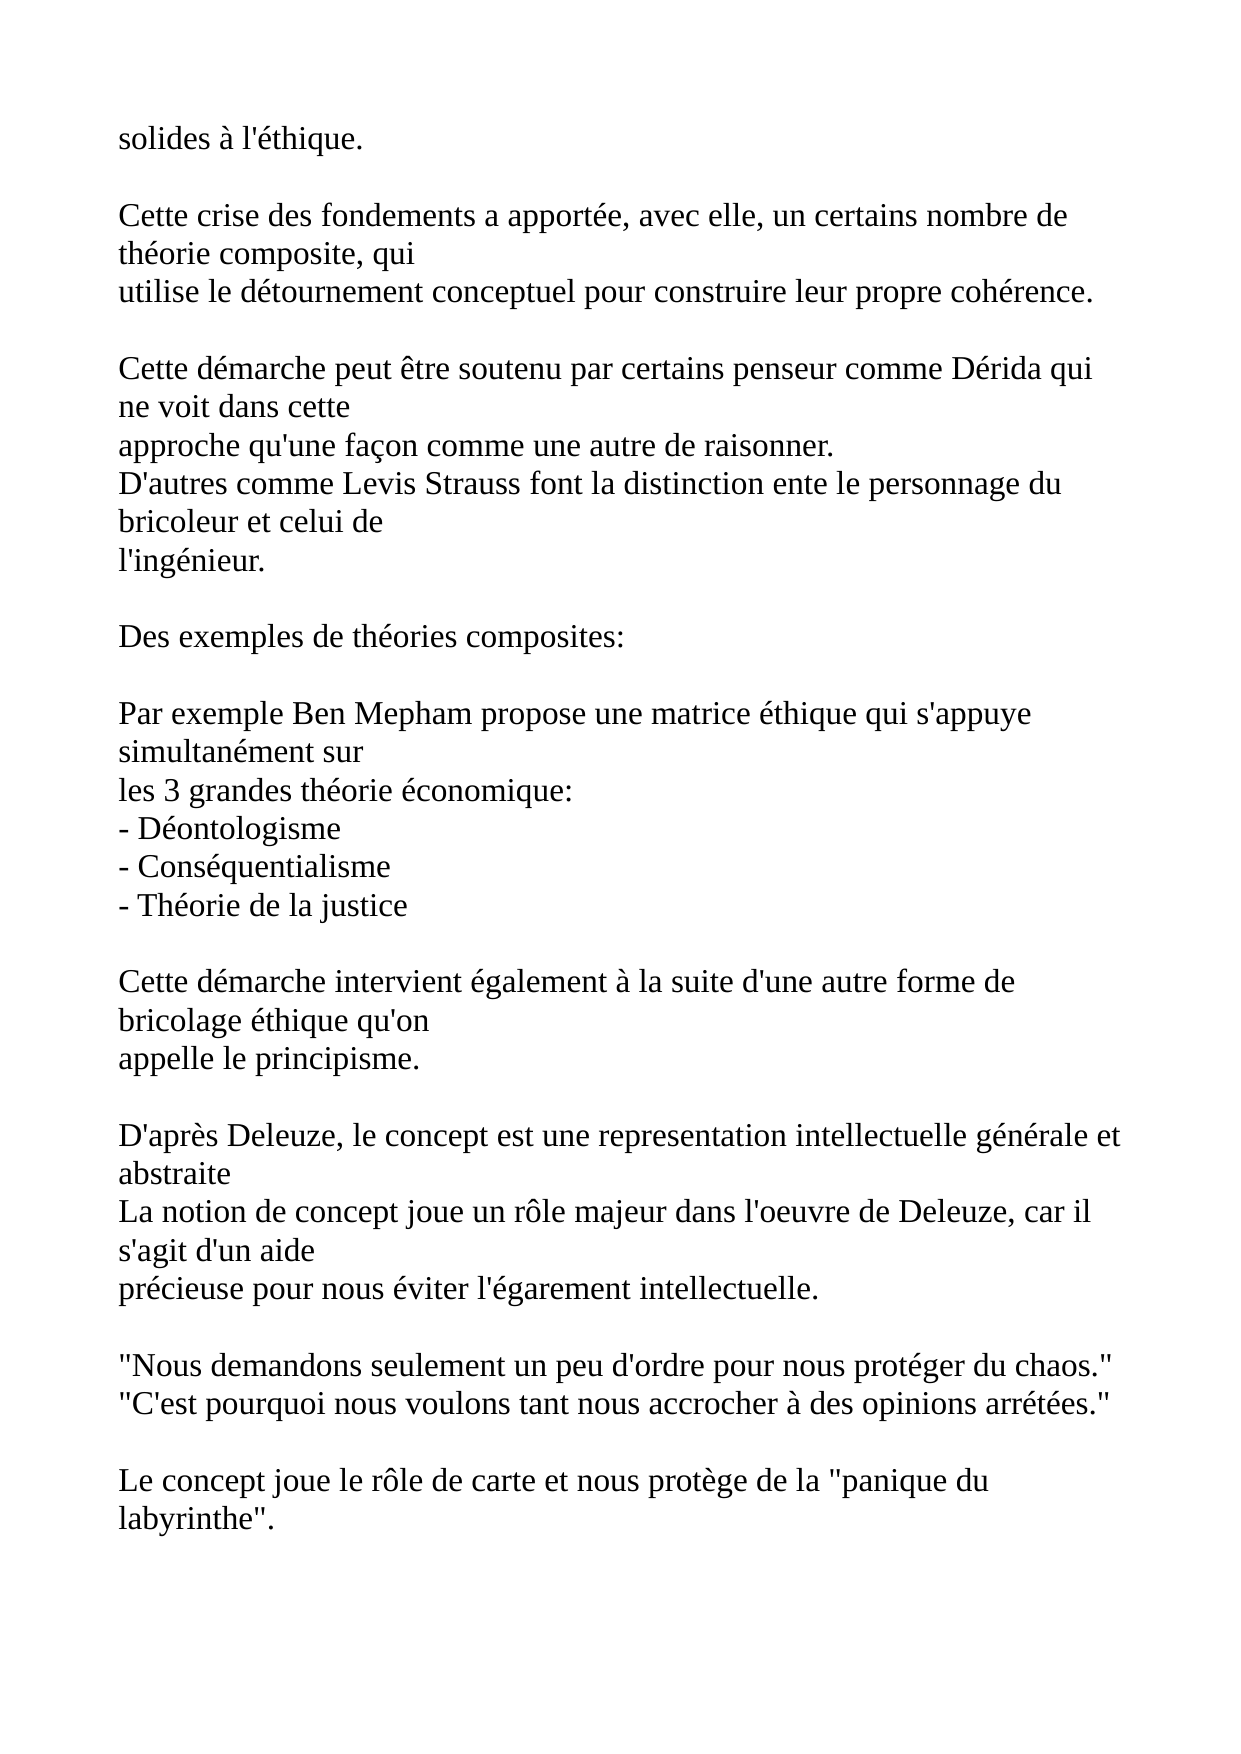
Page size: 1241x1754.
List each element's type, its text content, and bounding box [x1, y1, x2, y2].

text solides à l'éthique. [118, 118, 1122, 156]
text "C'est pourquoi nous voulons tant nous accrocher à des opinions arrétées." [118, 1383, 1122, 1421]
text - Conséquentialisme [118, 846, 1122, 885]
text approche qu'une façon comme une autre de raisonner. [118, 425, 1122, 463]
text précieuse pour nous éviter l'égarement intellectuelle. [118, 1268, 1122, 1306]
text les 3 grandes théorie économique: [118, 770, 1122, 808]
text D'autres comme Levis Strauss font la distinction ente le personnage du bricoleur et celui de [118, 463, 1122, 540]
text Par exemple Ben Mepham propose une matrice éthique qui s'appuye simultanément sur [118, 693, 1122, 770]
text Cette démarche intervient également à la suite d'une autre forme de bricolage éthique qu'on [118, 961, 1122, 1038]
text Cette démarche peut être soutenu par certains penseur comme Dérida qui ne voit dans cette [118, 348, 1122, 425]
text D'après Deleuze, le concept est une representation intellectuelle générale et abstraite [118, 1115, 1122, 1191]
text La notion de concept joue un rôle majeur dans l'oeuvre de Deleuze, car il s'agit d'un aide [118, 1191, 1122, 1268]
text Des exemples de théories composites: [118, 616, 1122, 655]
text appelle le principisme. [118, 1038, 1122, 1076]
text "Nous demandons seulement un peu d'ordre pour nous protéger du chaos." [118, 1345, 1122, 1383]
text utilise le détournement conceptuel pour construire leur propre cohérence. [118, 271, 1122, 310]
text - Théorie de la justice [118, 885, 1122, 923]
text Le concept joue le rôle de carte et nous protège de la "panique du labyrinthe". [118, 1460, 1122, 1536]
text Cette crise des fondements a apportée, avec elle, un certains nombre de théorie composite, qui [118, 195, 1122, 271]
text - Déontologisme [118, 808, 1122, 846]
text l'ingénieur. [118, 540, 1122, 578]
